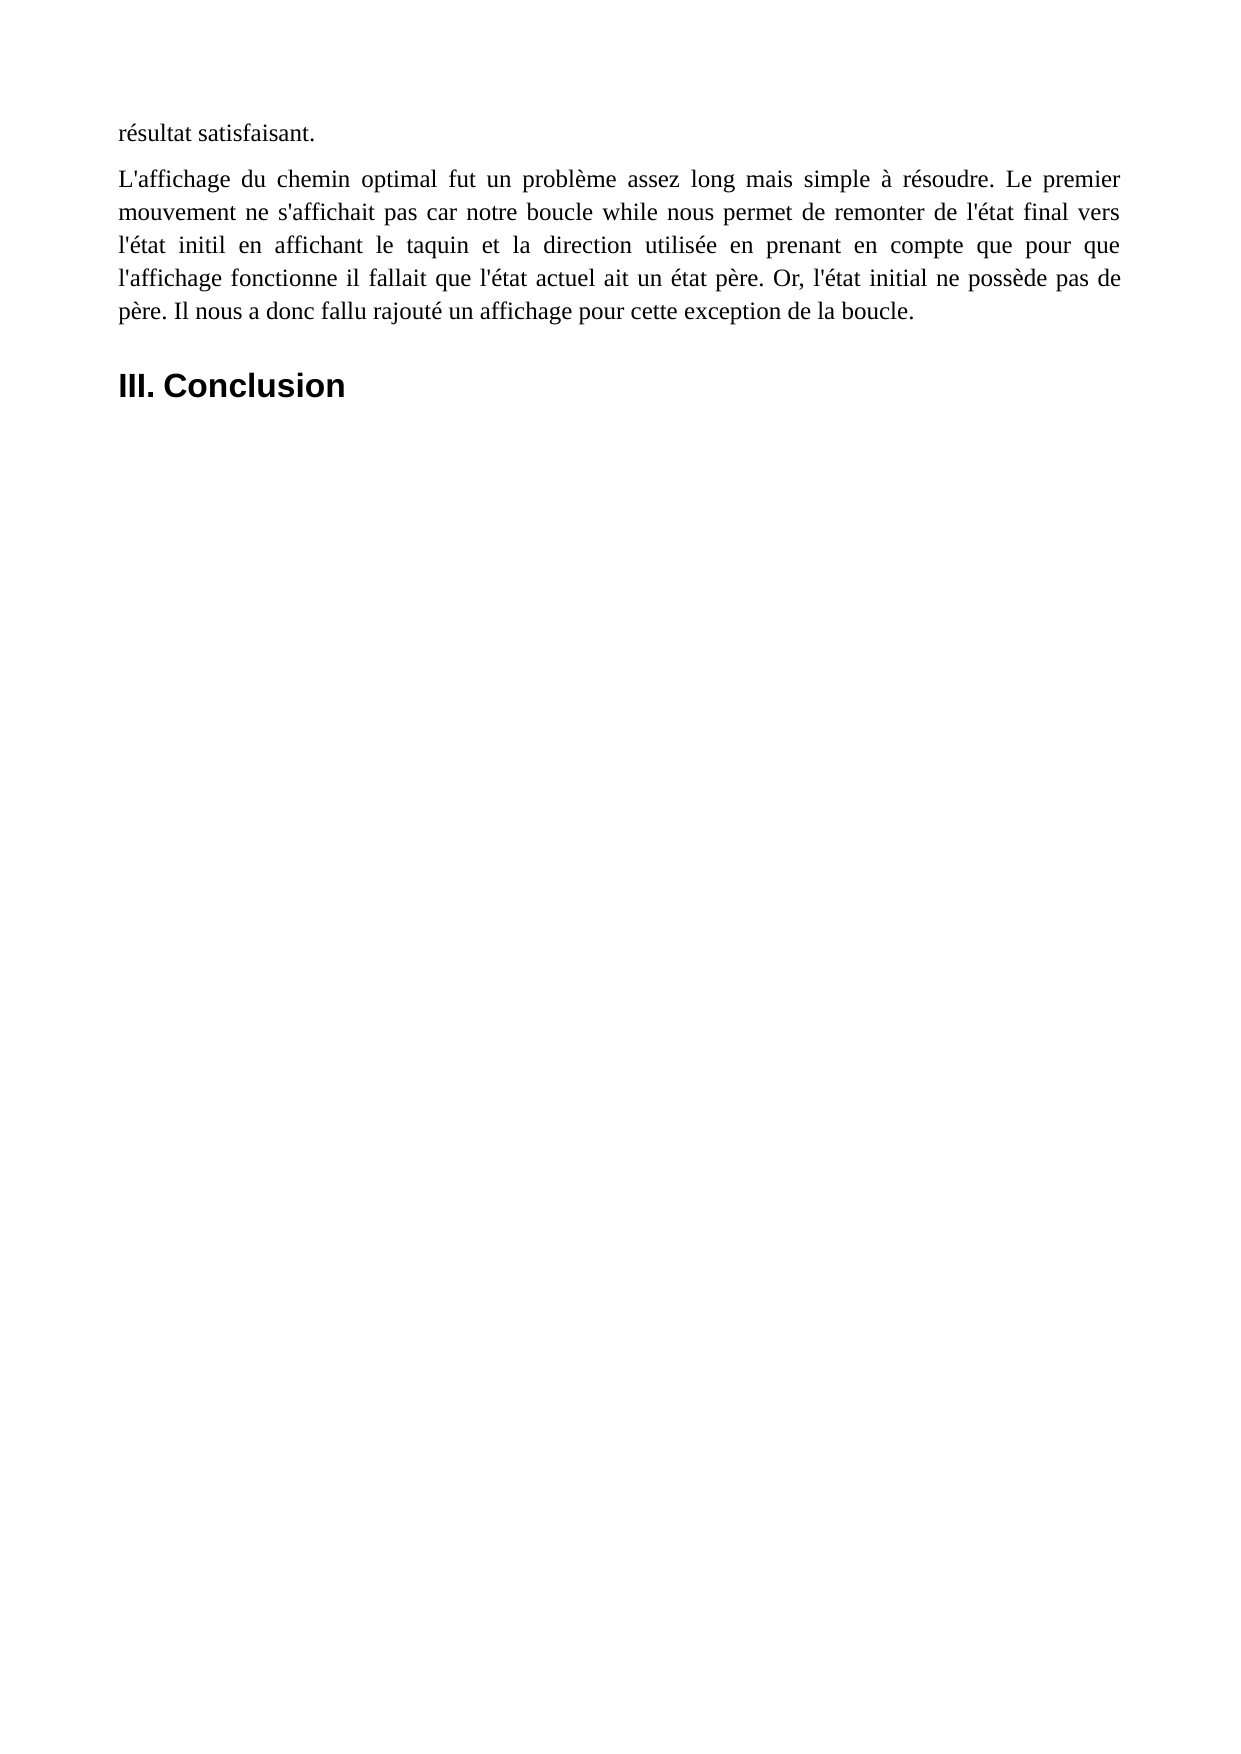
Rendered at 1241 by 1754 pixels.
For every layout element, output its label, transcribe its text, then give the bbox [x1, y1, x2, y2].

text résultat satisfaisant. [118, 118, 1122, 147]
text L'affichage du chemin optimal fut un problème assez long mais simple à résoudre. Le premier mouvement ne s'affichait pas car notre boucle while nous permet de remonter de l'état final vers l'état initil en affichant le taquin et la direction utilisée en prenant en compte que pour que l'affichage fonctionne il fallait que l'état actuel ait un état père. Or, l'état initial ne possède pas de père. Il nous a donc fallu rajouté un affichage pour cette exception de la boucle. [118, 164, 1122, 324]
subtitle Conclusion [118, 366, 1122, 405]
